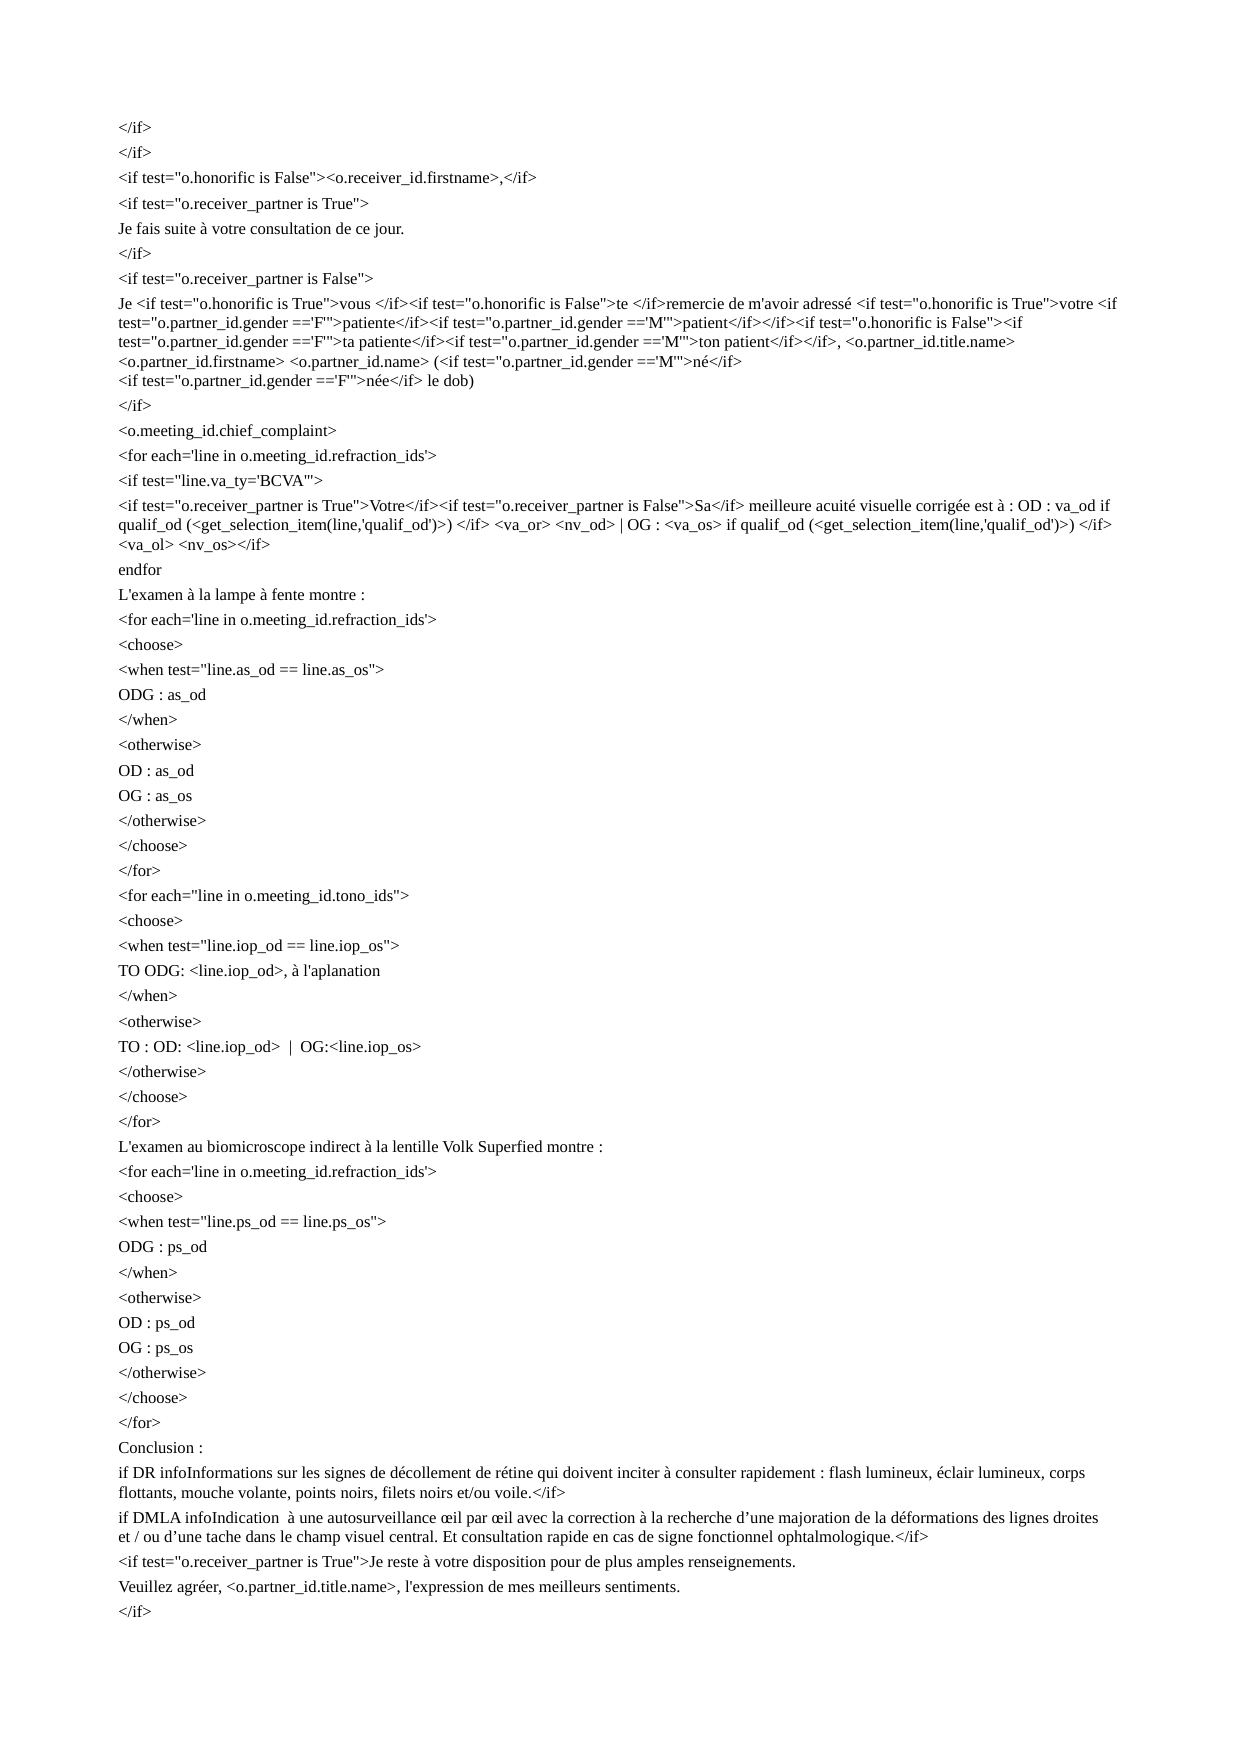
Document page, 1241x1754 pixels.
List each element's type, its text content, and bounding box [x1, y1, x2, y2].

text <if test="o.receiver_partner is True">Je reste à votre disposition pour de plus amples renseignements. [118, 1552, 1122, 1571]
text <choose> [118, 1187, 1122, 1206]
text </choose> [118, 1087, 1122, 1106]
text Veuillez agréer, <o.partner_id.title.name>, l'expression de mes meilleurs sentiments. [118, 1577, 1122, 1596]
text <otherwise> [118, 1011, 1122, 1031]
text <otherwise> [118, 735, 1122, 754]
text </if> [118, 118, 1122, 137]
text </for> [118, 1413, 1122, 1432]
text <when test="line.iop_od == line.iop_os"> [118, 936, 1122, 955]
text ODG : ps_od [118, 1237, 1122, 1256]
text <for each='line in o.meeting_id.refraction_ids'> [118, 1162, 1122, 1181]
text Je <if test="o.honorific is True">vous </if><if test="o.honorific is False">te </if>remercie de m'avoir adressé <if test="o.honorific is True">votre <if test="o.partner_id.gender =='F'">patiente</if><if test="o.partner_id.gender =='M'">patient</if></if><if test="o.honorific is False"><if test="o.partner_id.gender =='F'">ta patiente</if><if test="o.partner_id.gender =='M'">ton patient</if></if>, <o.partner_id.title.name> <o.partner_id.firstname> <o.partner_id.name> (<if test="o.partner_id.gender =='M'">né</if> <if test="o.partner_id.gender =='F'">née</if> le dob) [118, 294, 1122, 390]
text </when> [118, 986, 1122, 1005]
text <otherwise> [118, 1287, 1122, 1307]
text <for each='line in o.meeting_id.refraction_ids'> [118, 446, 1122, 465]
text OG : as_os [118, 785, 1122, 804]
text </for> [118, 1112, 1122, 1131]
text endfor [118, 559, 1122, 579]
text Conclusion : [118, 1438, 1122, 1457]
text TO : OD: <line.iop_od> | OG:<line.iop_os> [118, 1036, 1122, 1056]
text if DR infoInformations sur les signes de décollement de rétine qui doivent inciter à consulter rapidement : flash lumineux, éclair lumineux, corps flottants, mouche volante, points noirs, filets noirs et/ou voile.</if> [118, 1463, 1122, 1502]
text <if test="line.va_ty='BCVA'"> [118, 471, 1122, 490]
text L'examen au biomicroscope indirect à la lentille Volk Superfied montre : [118, 1137, 1122, 1156]
text </when> [118, 710, 1122, 729]
text <o.meeting_id.chief_complaint> [118, 421, 1122, 440]
text <if test="o.honorific is False"><o.receiver_id.firstname>,</if> [118, 168, 1122, 187]
text </if> [118, 143, 1122, 162]
text </if> [118, 244, 1122, 263]
text L'examen à la lampe à fente montre : [118, 584, 1122, 604]
text OD : ps_od [118, 1313, 1122, 1332]
text Je fais suite à votre consultation de ce jour. [118, 218, 1122, 238]
text <choose> [118, 911, 1122, 930]
text <choose> [118, 635, 1122, 654]
text <when test="line.as_od == line.as_os"> [118, 660, 1122, 679]
text </if> [118, 396, 1122, 415]
text OG : ps_os [118, 1338, 1122, 1357]
text <if test="o.receiver_partner is True"> [118, 193, 1122, 213]
text <if test="o.receiver_partner is False"> [118, 269, 1122, 288]
text TO ODG: <line.iop_od>, à l'aplanation [118, 961, 1122, 980]
text </for> [118, 861, 1122, 880]
text <when test="line.ps_od == line.ps_os"> [118, 1212, 1122, 1231]
text </otherwise> [118, 1062, 1122, 1081]
text </otherwise> [118, 811, 1122, 830]
text </choose> [118, 1388, 1122, 1407]
text <for each='line in o.meeting_id.refraction_ids'> [118, 610, 1122, 629]
text </otherwise> [118, 1363, 1122, 1382]
text if DMLA infoIndication à une autosurveillance œil par œil avec la correction à la recherche d’une majoration de la déformations des lignes droites et / ou d’une tache dans le champ visuel central. Et consultation rapide en cas de signe fonctionnel ophtalmologique.</if> [118, 1507, 1122, 1546]
text </when> [118, 1262, 1122, 1282]
text <if test="o.receiver_partner is True">Votre</if><if test="o.receiver_partner is False">Sa</if> meilleure acuité visuelle corrigée est à : OD : va_od if qualif_od (<get_selection_item(line,'qualif_od')>) </if> <va_or> <nv_od> | OG : <va_os> if qualif_od (<get_selection_item(line,'qualif_od')>) </if> <va_ol> <nv_os></if> [118, 496, 1122, 553]
text </choose> [118, 836, 1122, 855]
text OD : as_od [118, 760, 1122, 779]
text </if> [118, 1602, 1122, 1621]
text ODG : as_od [118, 685, 1122, 704]
text <for each="line in o.meeting_id.tono_ids"> [118, 886, 1122, 905]
